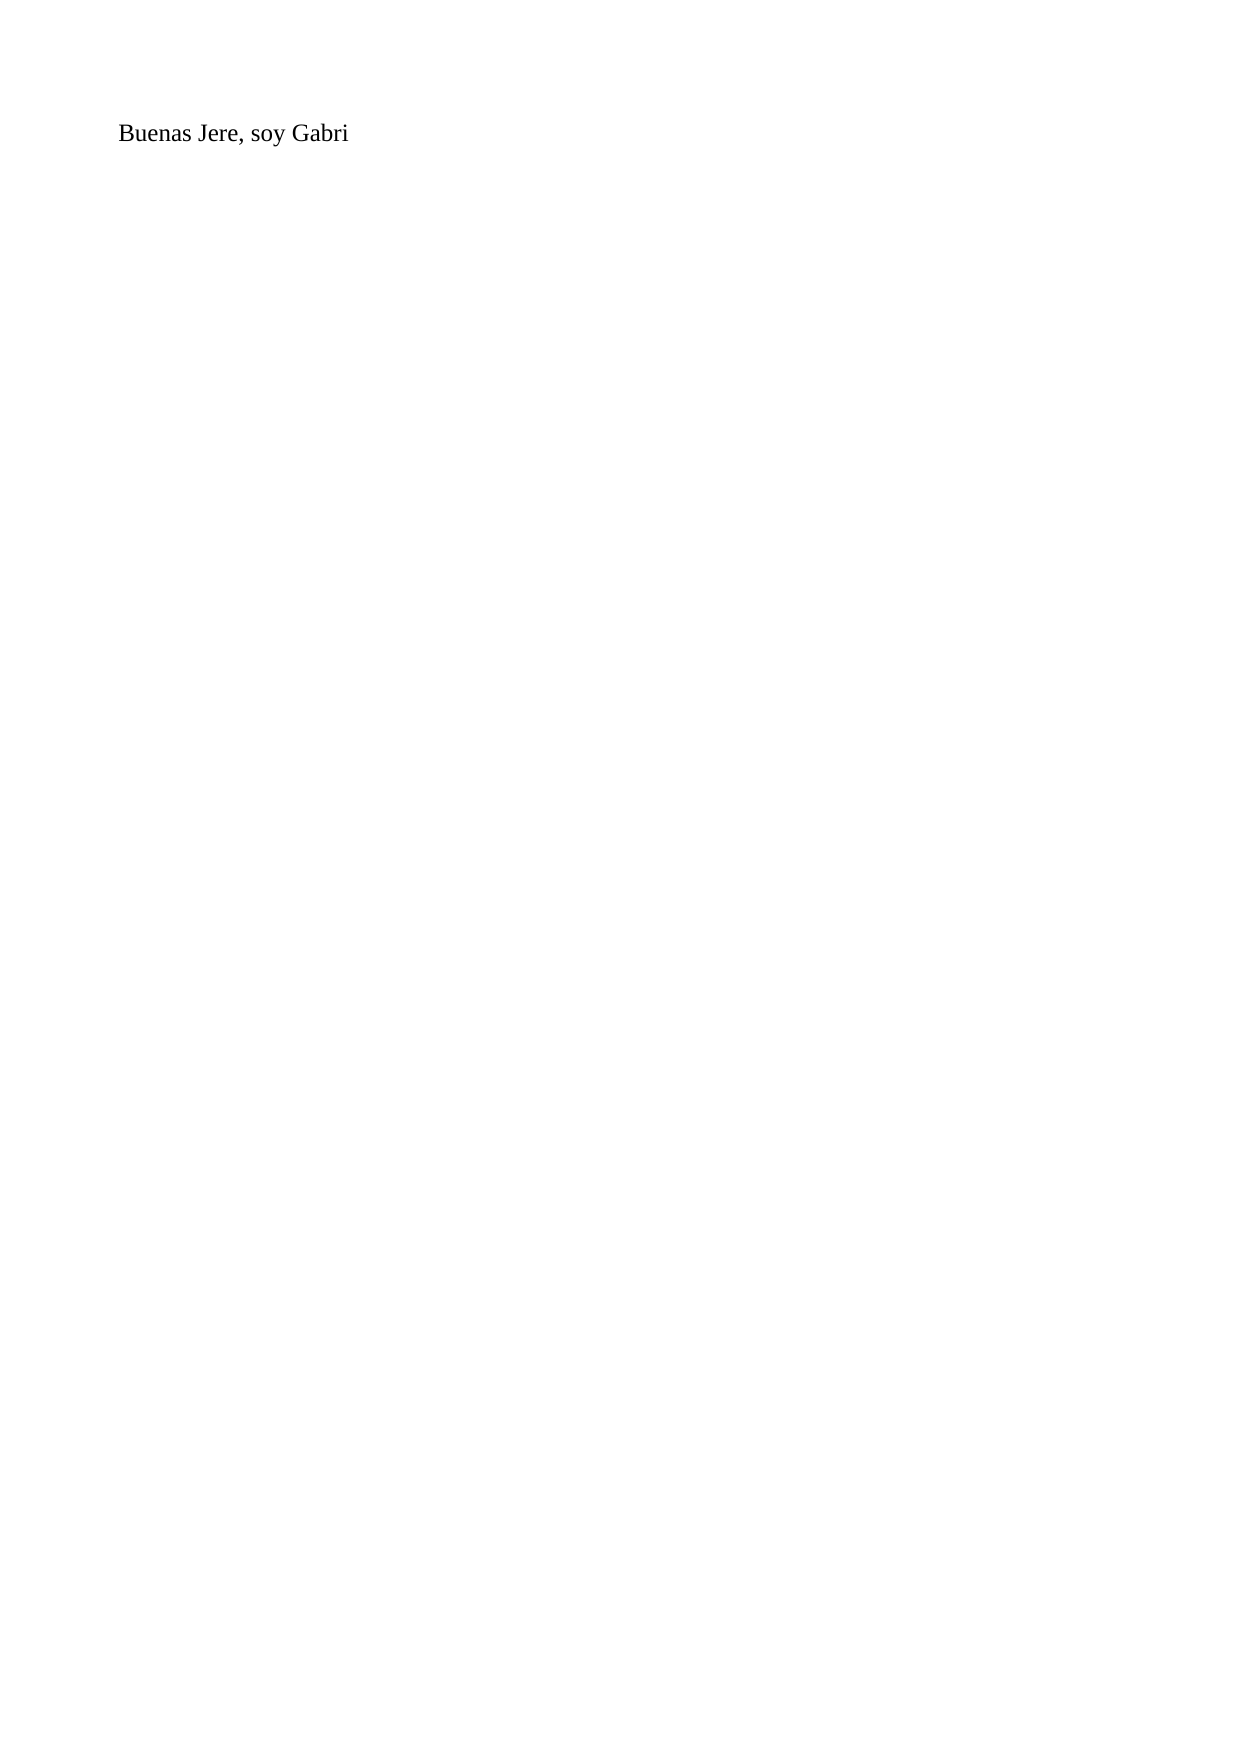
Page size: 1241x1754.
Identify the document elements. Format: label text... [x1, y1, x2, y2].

text Buenas Jere, soy Gabri [118, 118, 1122, 147]
